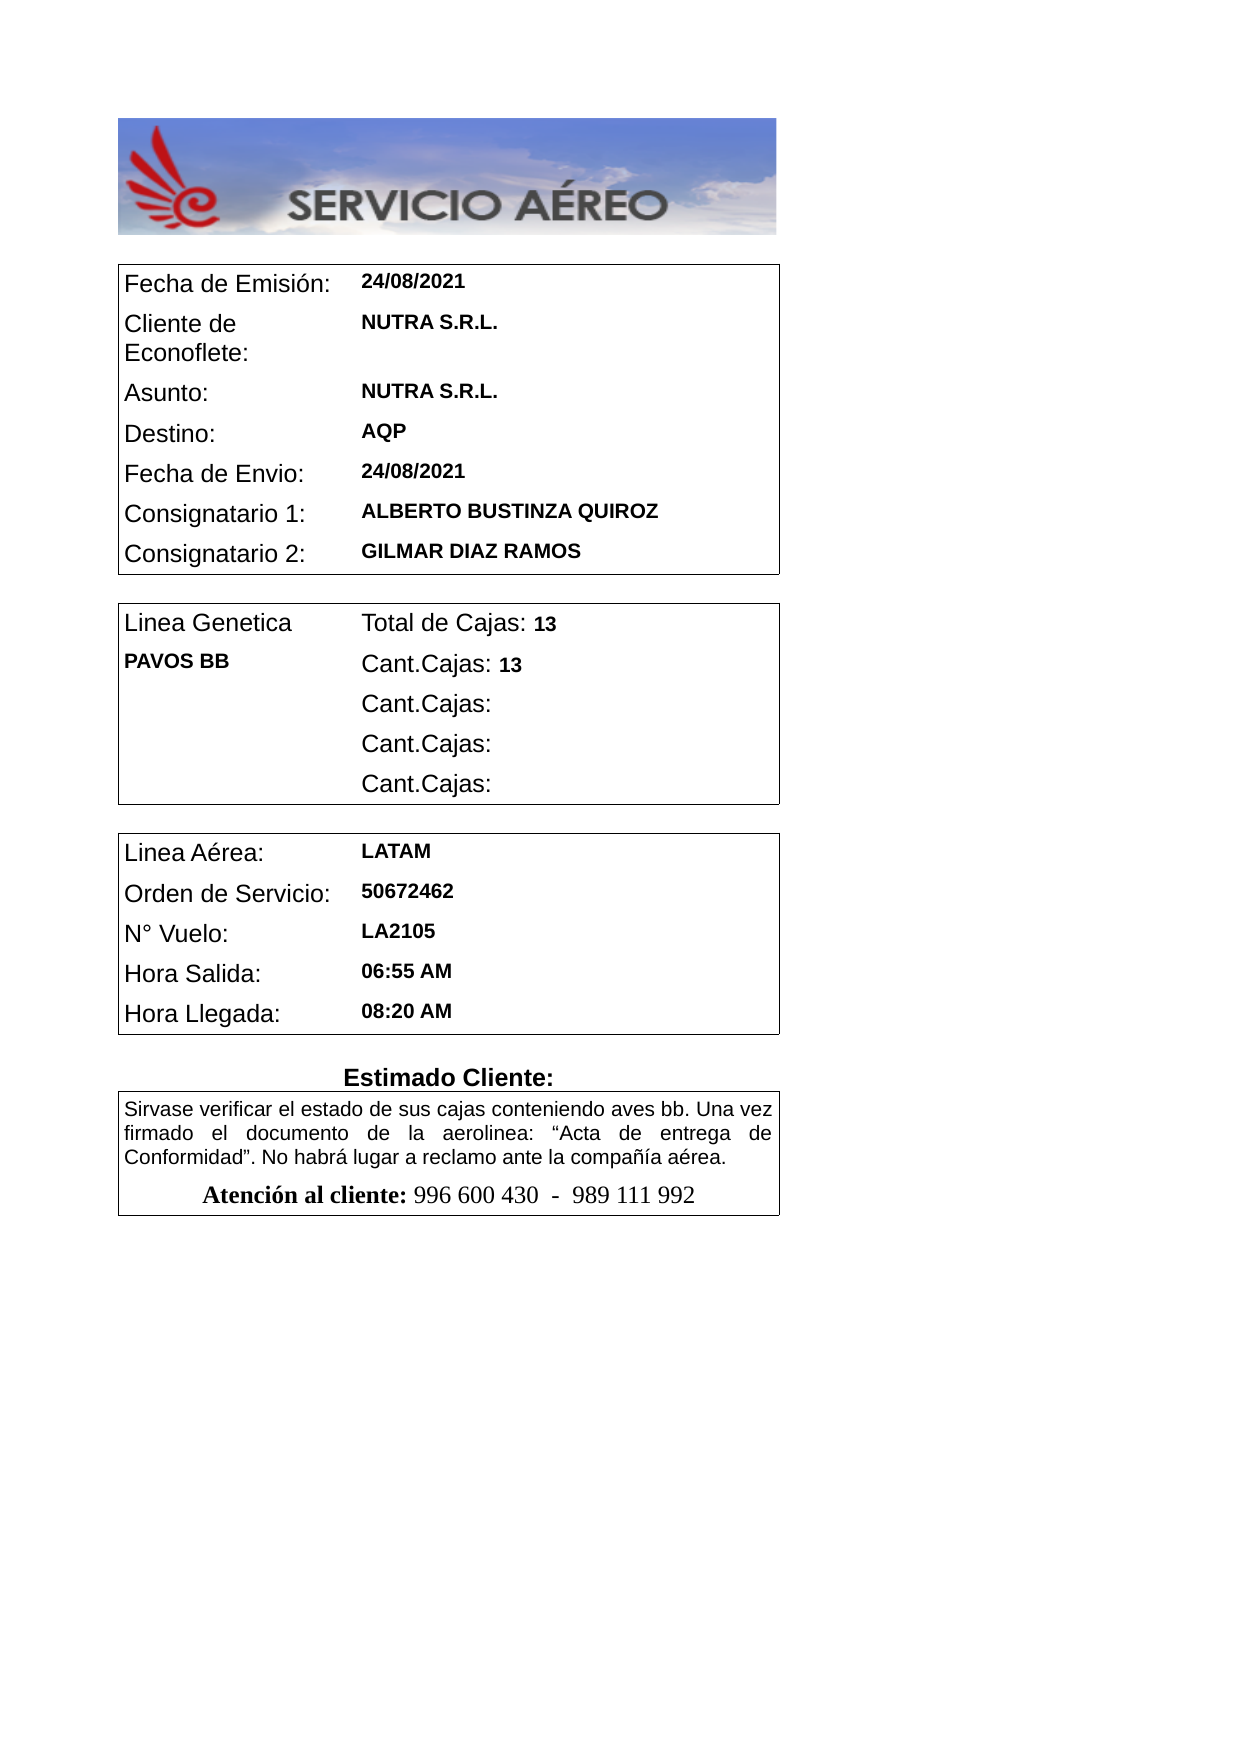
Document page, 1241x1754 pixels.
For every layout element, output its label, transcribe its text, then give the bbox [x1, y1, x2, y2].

table_cell Linea Genetica [119, 604, 356, 643]
table_cell Atención al cliente: 996 600 430 - 989 111 992 [119, 1175, 779, 1215]
table_cell Fecha de Envio: [119, 453, 356, 493]
table_cell Estimado Cliente: [118, 1035, 779, 1091]
table_cell Cant.Cajas: [356, 723, 779, 763]
table_cell AQP [356, 413, 779, 453]
table_cell Asunto: [119, 373, 356, 413]
table_cell [356, 805, 779, 833]
table_cell Cant.Cajas: [356, 764, 779, 804]
table_cell Consignatario 1: [119, 493, 356, 533]
table_cell [119, 723, 356, 763]
table_cell Cant.Cajas: 13 [356, 643, 779, 683]
table_cell N° Vuelo: [119, 913, 356, 953]
table_cell NUTRA S.R.L. [356, 304, 779, 373]
picture [118, 118, 777, 235]
table_cell [356, 575, 779, 603]
table_cell [118, 805, 356, 833]
table_cell GILMAR DIAZ RAMOS [356, 534, 779, 574]
table_cell 50672462 [356, 873, 779, 913]
table_cell Linea Aérea: [119, 834, 356, 873]
table_cell 06:55 AM [356, 953, 779, 993]
table_cell Orden de Servicio: [119, 873, 356, 913]
table_cell Cliente de Econoflete: [119, 304, 356, 373]
table_cell Consignatario 2: [119, 534, 356, 574]
table_cell ALBERTO BUSTINZA QUIROZ [356, 493, 779, 533]
table_cell [119, 683, 356, 723]
table_cell Cant.Cajas: [356, 683, 779, 723]
table_cell 08:20 AM [356, 994, 779, 1034]
table_cell PAVOS BB [119, 643, 356, 683]
table_header 24/08/2021 [356, 265, 779, 304]
table_cell Hora Salida: [119, 953, 356, 993]
table_cell NUTRA S.R.L. [356, 373, 779, 413]
table_cell Sirvase verificar el estado de sus cajas conteniendo aves bb. Una vez firmado el documento de la aerolinea: “Acta de entrega de Conformidad”. No habrá lugar a reclamo ante la compañía aérea. [119, 1092, 779, 1175]
table_cell LA2105 [356, 913, 779, 953]
table_cell [118, 575, 356, 603]
table_cell 24/08/2021 [356, 453, 779, 493]
table_cell LATAM [356, 834, 779, 873]
table_cell Total de Cajas: 13 [356, 604, 779, 643]
table_cell [119, 764, 356, 804]
table_header Fecha de Emisión: [119, 265, 356, 304]
table_cell Hora Llegada: [119, 994, 356, 1034]
table_cell Destino: [119, 413, 356, 453]
